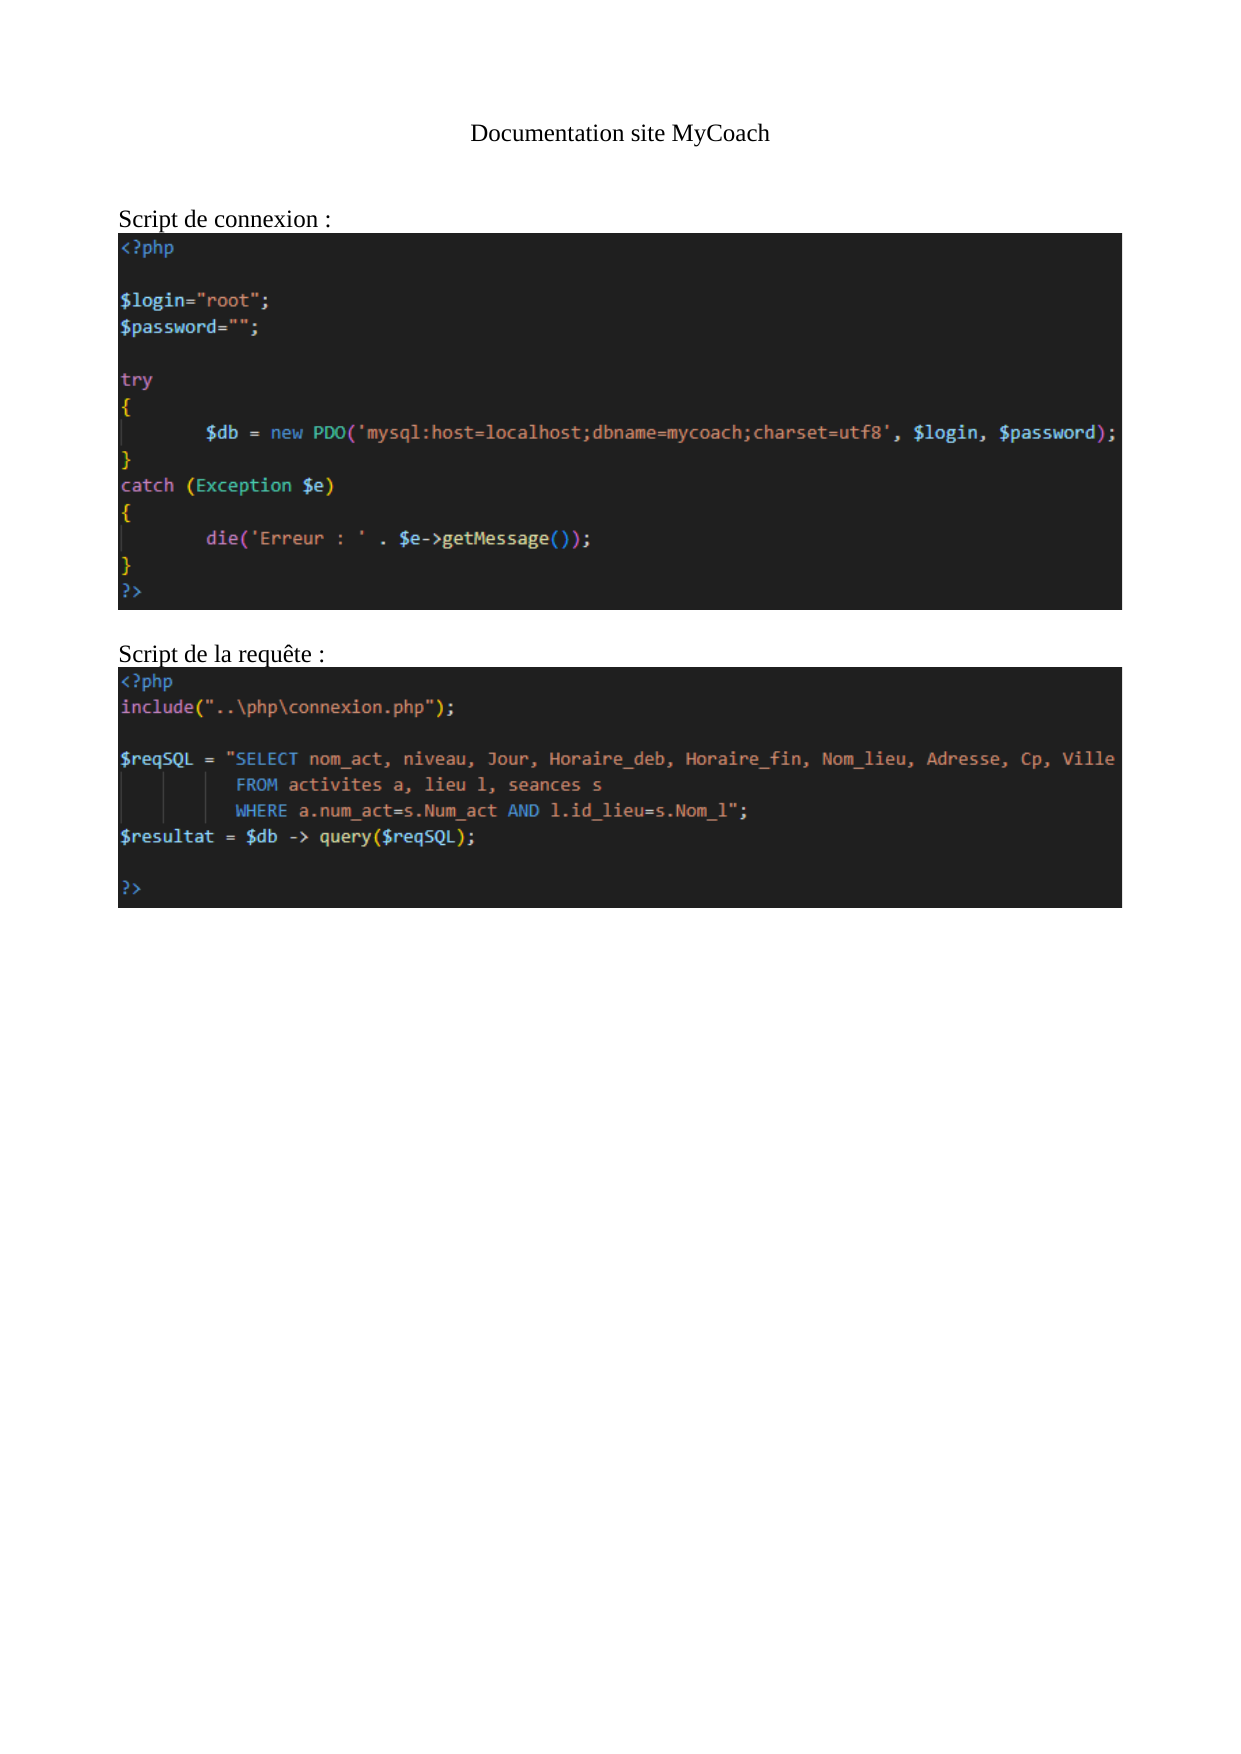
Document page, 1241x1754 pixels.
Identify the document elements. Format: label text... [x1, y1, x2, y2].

text Documentation site MyCoach [118, 118, 1122, 147]
text Script de connexion : [118, 204, 1122, 233]
picture [118, 667, 1123, 908]
picture [118, 233, 1123, 610]
text Script de la requête : [118, 639, 1122, 667]
